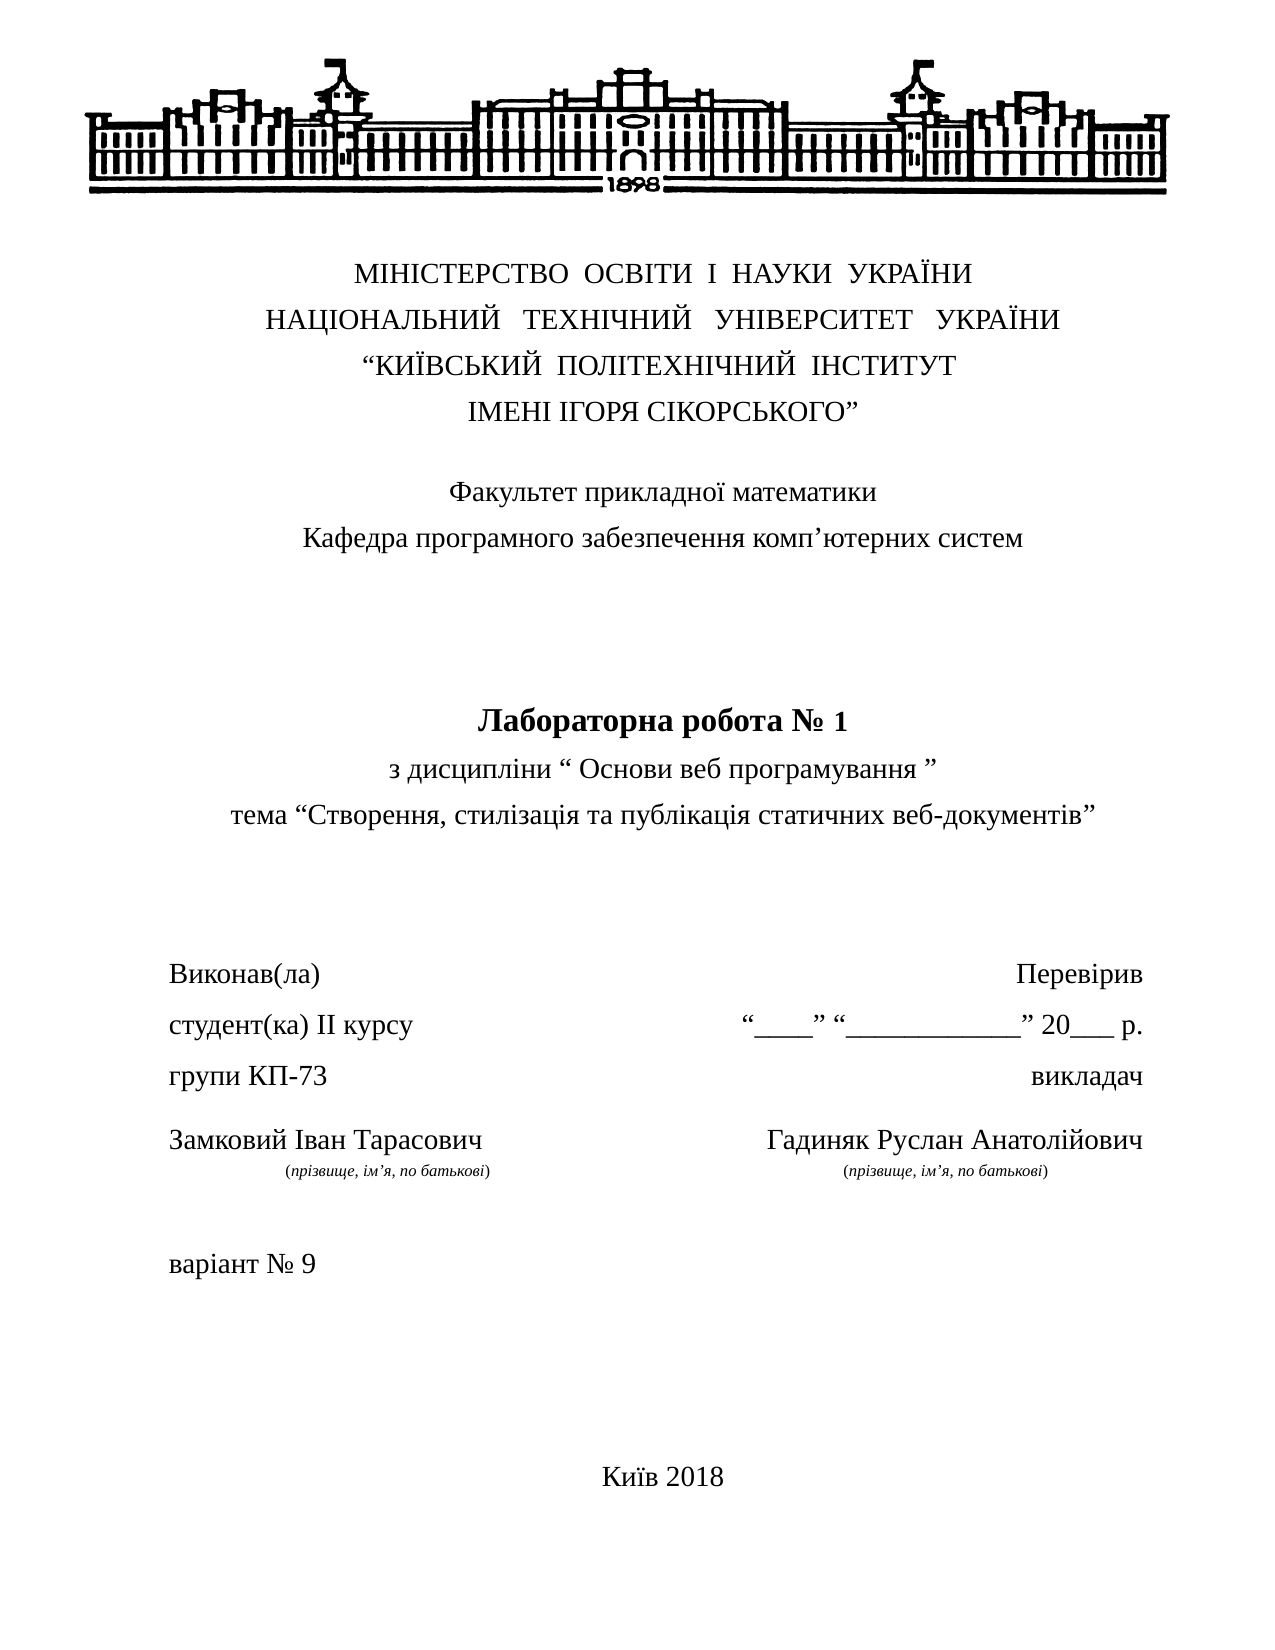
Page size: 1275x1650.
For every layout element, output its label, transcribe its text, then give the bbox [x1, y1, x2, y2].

table_header Виконав(ла) студент(ка) II курсу групи КП-73 Замковий Іван Тарасович (прізвище, ім’я, по батькові) варіант № 9 [158, 944, 617, 1292]
picture [80, 52, 1171, 198]
text тема “Створення, стилізація та публікація статичних веб-документів” [169, 797, 1157, 831]
text НАЦІОНАЛЬНИЙ ТЕХНІЧНИЙ УНІВЕРСИТЕТ УКРАЇНИ [169, 302, 1157, 336]
text ІМЕНІ ІГОРЯ СІКОРСЬКОГО” [169, 394, 1157, 428]
text Факультет прикладної математики [169, 474, 1157, 507]
text Лабораторна робота № 1 [169, 700, 1157, 738]
table_header [618, 944, 694, 1292]
text “КИЇВСЬКИЙ ПОЛІТЕХНІЧНИЙ ІНСТИТУТ [169, 348, 1157, 382]
text з дисципліни “ Основи веб програмування ” [169, 751, 1157, 784]
table_header Перевірив “____” “____________” 20___ р. викладач Гадиняк Руслан Анатолійович (прізвище, ім’я, по батькові) [694, 944, 1154, 1292]
title МIНIСТЕРСТВО ОСВIТИ І НАУКИ УКРАЇНИ [169, 256, 1157, 290]
text Кафедра програмного забезпечення комп’ютерних систем [169, 520, 1157, 553]
text Київ 2018 [169, 1459, 1157, 1493]
